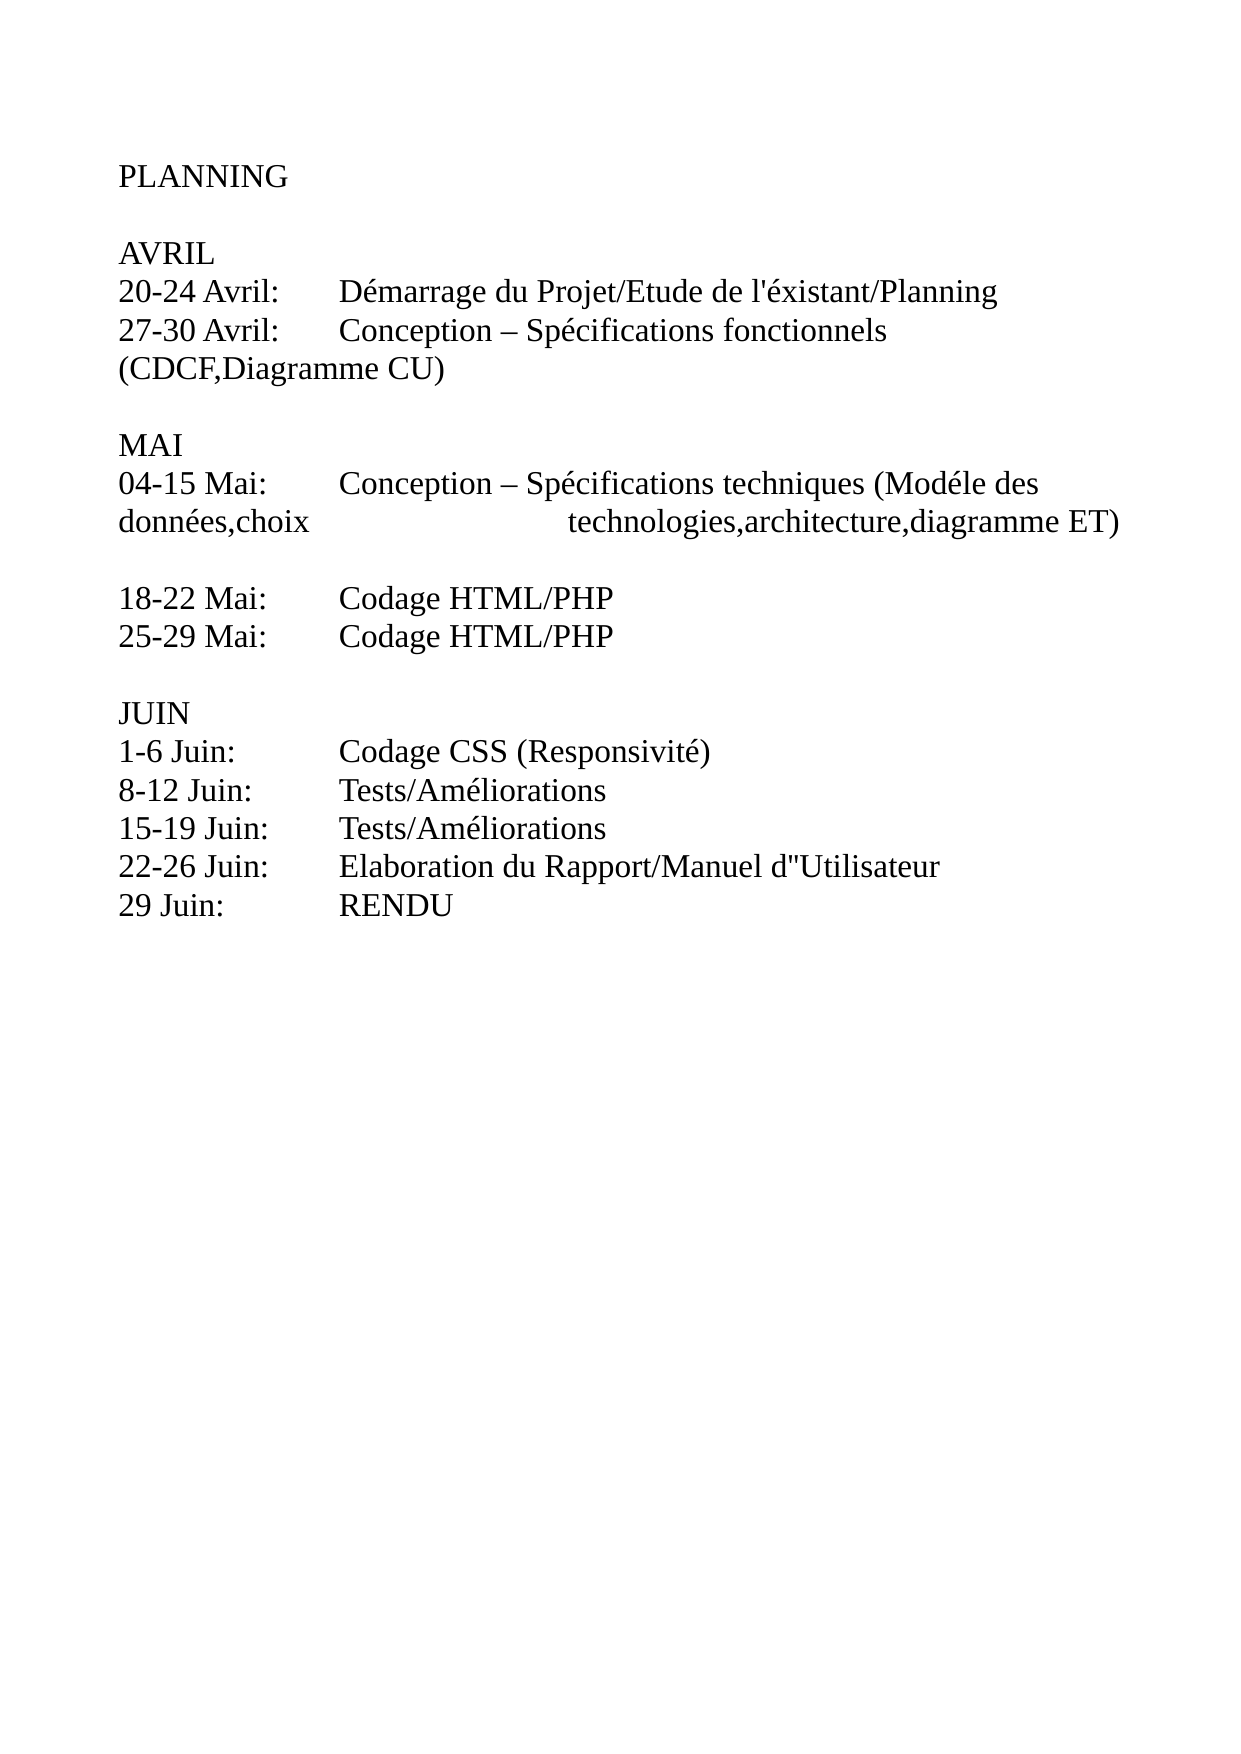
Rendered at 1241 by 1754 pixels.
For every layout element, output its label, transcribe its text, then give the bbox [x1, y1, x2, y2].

text 8-12 Juin: Tests/Améliorations [118, 770, 1122, 808]
text JUIN [118, 693, 1122, 731]
text 25-29 Mai: Codage HTML/PHP [118, 616, 1122, 655]
text MAI [118, 425, 1122, 463]
text 18-22 Mai: Codage HTML/PHP [118, 578, 1122, 616]
text 04-15 Mai: Conception – Spécifications techniques (Modéle des données,choix technologies,architecture,diagramme ET) [118, 463, 1122, 540]
text 20-24 Avril: Démarrage du Projet/Etude de l'éxistant/Planning [118, 271, 1122, 310]
text 27-30 Avril: Conception – Spécifications fonctionnels (CDCF,Diagramme CU) [118, 310, 1122, 386]
text 15-19 Juin: Tests/Améliorations [118, 808, 1122, 846]
text 1-6 Juin: Codage CSS (Responsivité) [118, 731, 1122, 770]
text PLANNING [118, 156, 1122, 195]
text 29 Juin: RENDU [118, 885, 1122, 923]
text AVRIL [118, 233, 1122, 271]
text 22-26 Juin: Elaboration du Rapport/Manuel d''Utilisateur [118, 846, 1122, 885]
